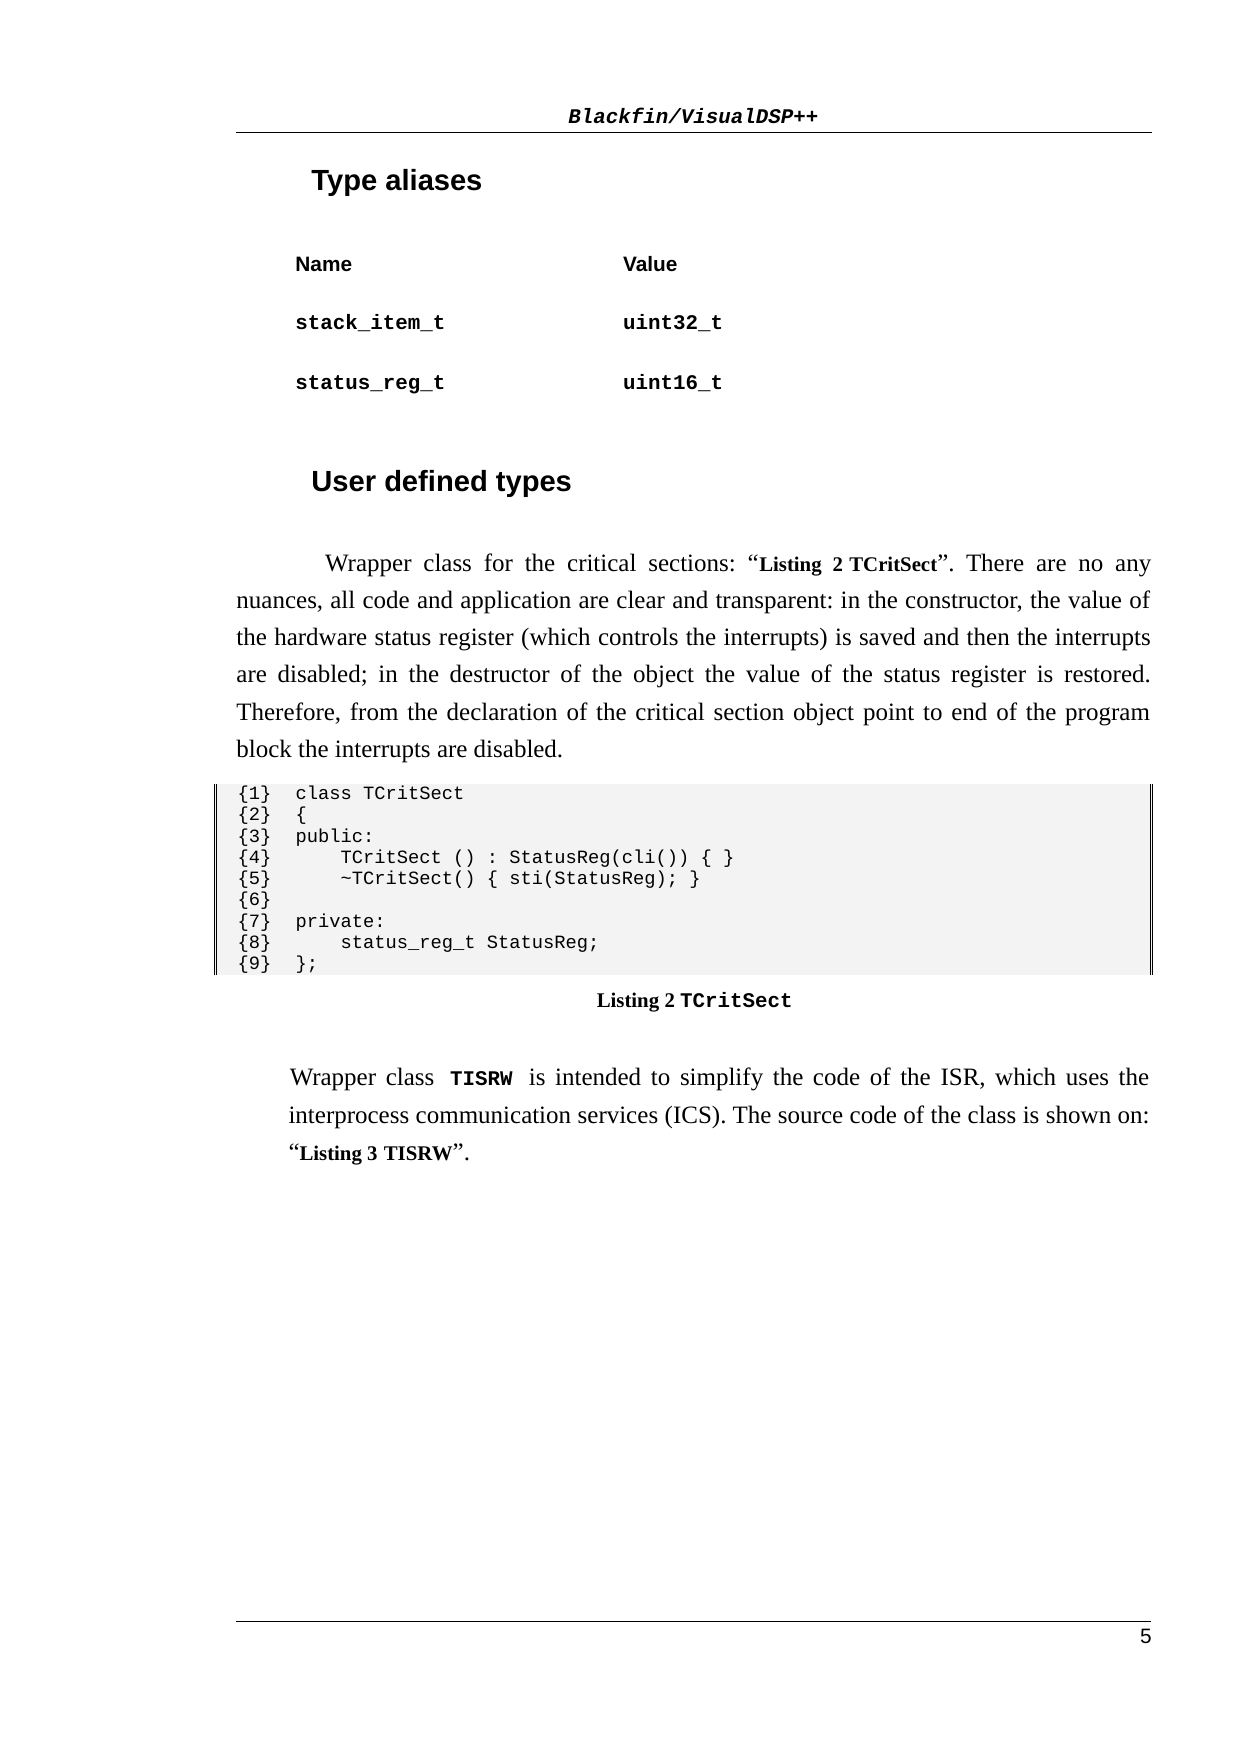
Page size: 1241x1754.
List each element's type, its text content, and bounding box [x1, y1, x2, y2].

list public: [217, 826, 1150, 848]
subtitle User defined types [311, 464, 1033, 498]
table_cell uint16_t [596, 354, 1152, 414]
list }; [217, 954, 1150, 975]
list status_reg_t StatusReg; [217, 933, 1150, 954]
table_cell uint32_t [596, 294, 1152, 354]
subtitle Type aliases [311, 162, 1033, 196]
table_cell stack_item_t [236, 294, 596, 354]
text Wrapper class TISRW is intended to simplify the code of the ISR, which uses the interprocess communication services (ICS). The source code of the class is shown on: “Listing 3 TISRW”. [288, 1062, 1150, 1166]
text Listing 2 TCritSect [237, 988, 1152, 1013]
table_header Value [596, 234, 1152, 294]
text Wrapper class for the critical sections: “Listing 2 TCritSect”. There are no any nuances, all code and application are clear and transparent: in the constructor, the value of the hardware status register (which controls the interrupts) is saved and then the interrupts are disabled; in the destructor of the object the value of the status register is restored. Therefore, from the declaration of the critical section object point to end of the program block the interrupts are disabled. [236, 548, 1152, 763]
table_header Name [236, 234, 596, 294]
list class TCritSect [217, 784, 1150, 805]
list TCritSect () : StatusReg(cli()) { } [217, 848, 1150, 869]
list { [217, 805, 1150, 826]
table_cell status_reg_t [236, 354, 596, 414]
list private: [217, 911, 1150, 933]
list ~TCritSect() { sti(StatusReg); } [217, 869, 1150, 890]
